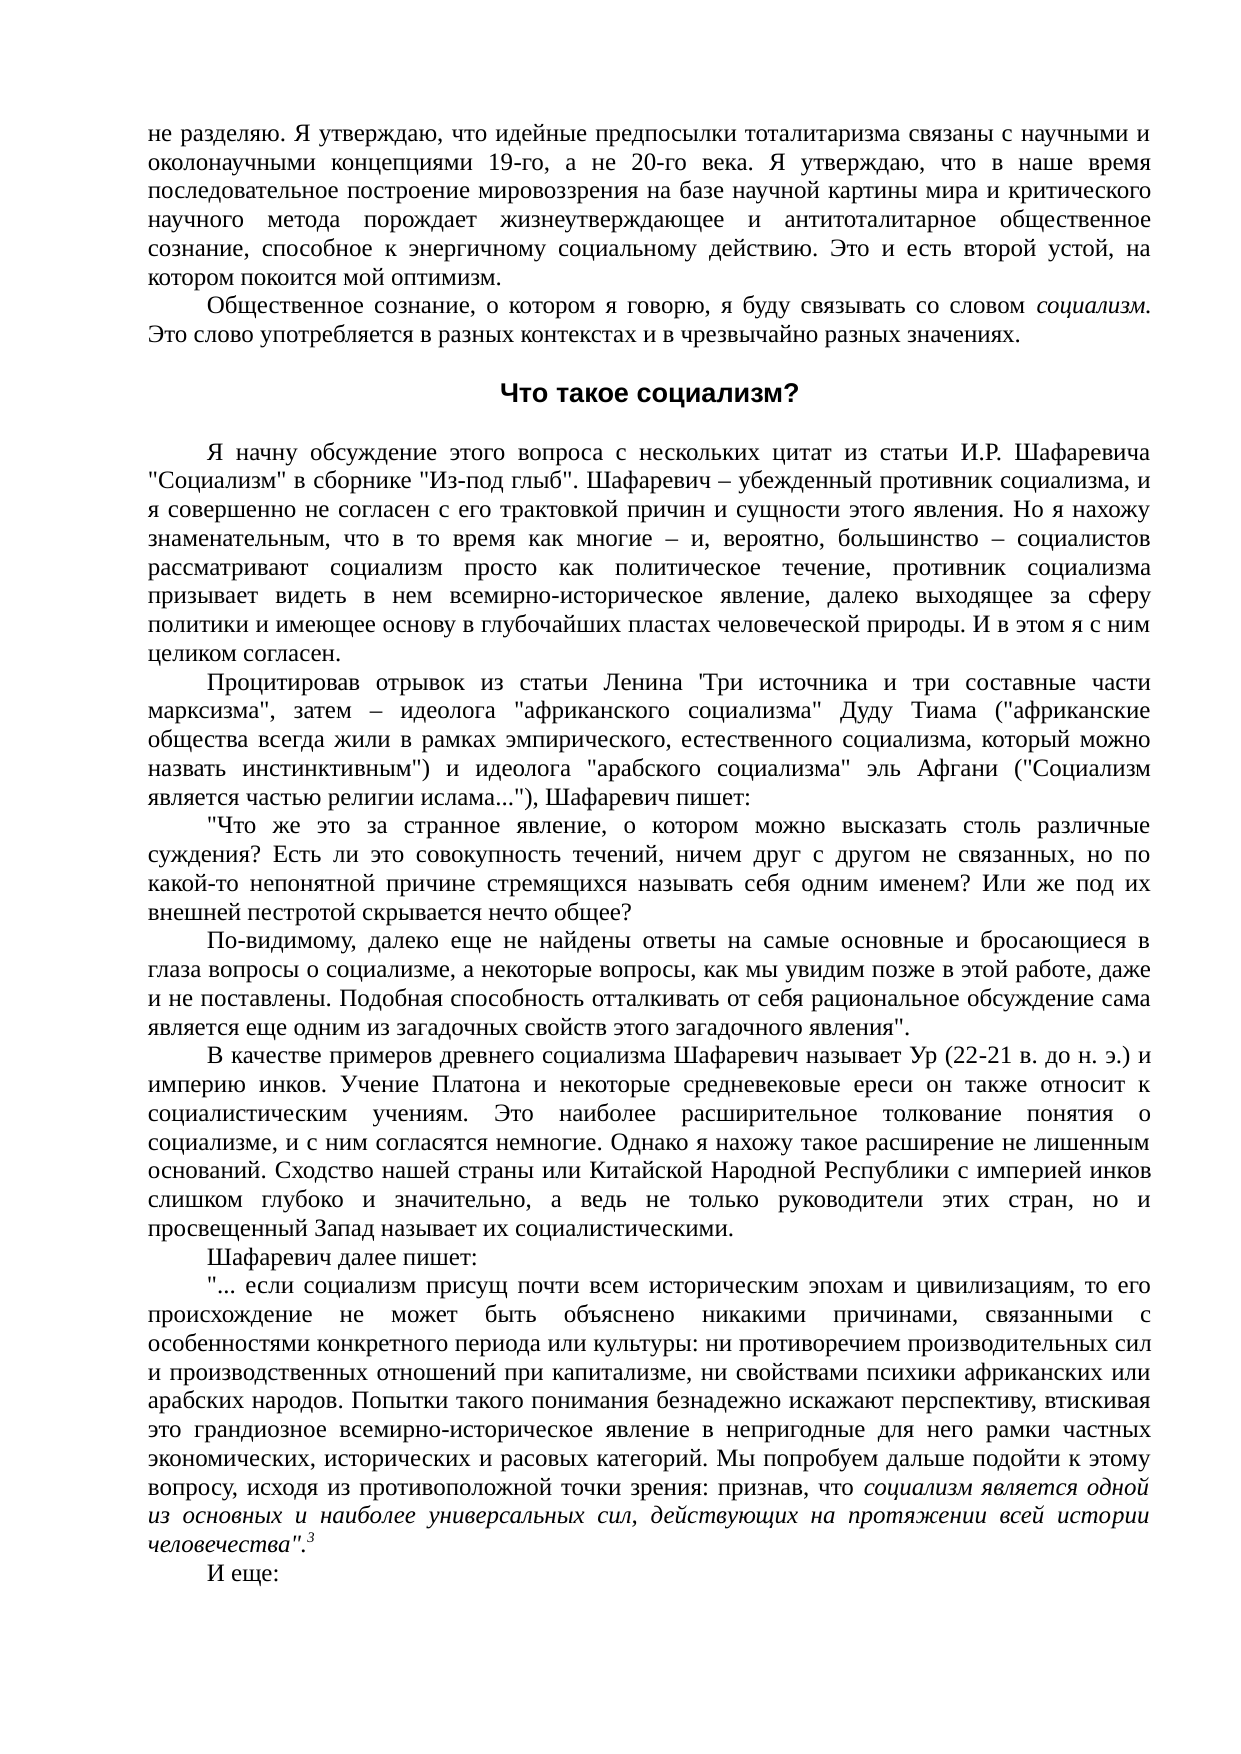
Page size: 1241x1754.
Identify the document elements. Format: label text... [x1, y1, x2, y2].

text не разделяю. Я утверждаю, что идейные предпосылки тоталитаризма связаны с научными и околонаучными концепциями 19‑го, а не 20‑го века. Я утверждаю, что в наше время последовательное построение мировоз­зрения на базе научной картины мира и критического научного метода порождает жизнеутверждающее и антитоталитарное общественное сознание, способное к энергичному социальному действию. Это и есть второй устой, на котором покоится мой оптимизм. [148, 118, 1152, 291]
text По‑видимому, далеко еще не найдены ответы на самые основные и бросающиеся в глаза вопросы о социализме, а некоторые вопросы, как мы увидим позже в этой работе, даже и не поставлены. Подобная способность отталкивать от себя рациональное обсуждение сама является еще одним из загадочных свойств этого загадочного явления". [148, 926, 1152, 1041]
text И еще: [148, 1558, 1152, 1587]
text Процитировав отрывок из статьи Ленина 'Три источника и три составные части марксизма", затем – идеолога "африканского социализма" Дуду Тиама ("африканские общества всегда жили в рамках эмпирического, естественного социализма, который можно назвать инстинктивным") и идеолога "арабского социализма" эль Афгани ("Социализм является частью религии ислама..."), Шафаревич пишет: [148, 667, 1152, 811]
subtitle Что такое социализм? [148, 377, 1152, 408]
text Шафаревич далее пишет: [148, 1242, 1152, 1271]
text "Что же это за странное явление, о котором можно высказать столь различные суждения? Есть ли это совокупность течений, ничем друг с другом не связанных, но по какой‑то непо­нятной причине стремящихся называть себя одним именем? Или же под их внешней пестротой скрывается нечто общее? [148, 811, 1152, 926]
text Общественное сознание, о котором я говорю, я буду связывать со словом социализм. Это слово употребляется в разных контекстах и в чрезвычайно разных значениях. [148, 291, 1152, 348]
text В качестве примеров древнего социализма Шафаревич называет Ур (22‑21 в. до н. э.) и империю инков. Учение Платона и некоторые средневековые ереси он также относит к социалистическим учениям. Это наиболее расширительное толкование понятия о социализме, и с ним согласятся немногие. Однако я нахожу такое расширение не лишенным оснований. Сходст­во нашей страны или Китайской Народной Республики с импе­рией инков слишком глубоко и значительно, а ведь не только руководители этих стран, но и просвещенный Запад называет их социалистическими. [148, 1041, 1152, 1242]
text Я начну обсуждение этого вопроса с нескольких цитат из статьи И.Р. Шафаревича "Социализм" в сборнике "Из‑под глыб". Шафаревич – убежденный противник социализма, и я совершенно не согласен с его трактовкой причин и сущности этого явления. Но я нахожу знаменательным, что в то время как многие – и, вероятно, большинство – социалистов рассматривают социализм просто как политическое течение, противник социализма призывает видеть в нем всемирно‑историческое явление, далеко выходящее за сферу политики и имеющее основу в глубочайших пластах человеческой природы. И в этом я с ним целиком согласен. [148, 437, 1152, 667]
text "... если социализм присущ почти всем историческим эпохам и цивилизациям, то его происхождение не может быть объяс­нено никакими причинами, связанными с особенностями кон­кретного периода или культуры: ни противоречием производи­тельных сил и производственных отношений при капитализме, ни свойствами психики африканских или арабских народов. По­пытки такого понимания безнадежно искажают перспективу, втискивая это грандиозное всемирно‑историческое явление в непригодные для него рамки частных экономических, истори­ческих и расовых категорий. Мы попробуем дальше подойти к этому вопросу, исходя из противоположной точки зрения: признав, что социализм является одной из основных и наибо­лее универсальных сил, действующих на протяжении всей исто­рии человечества".3 [148, 1271, 1152, 1558]
